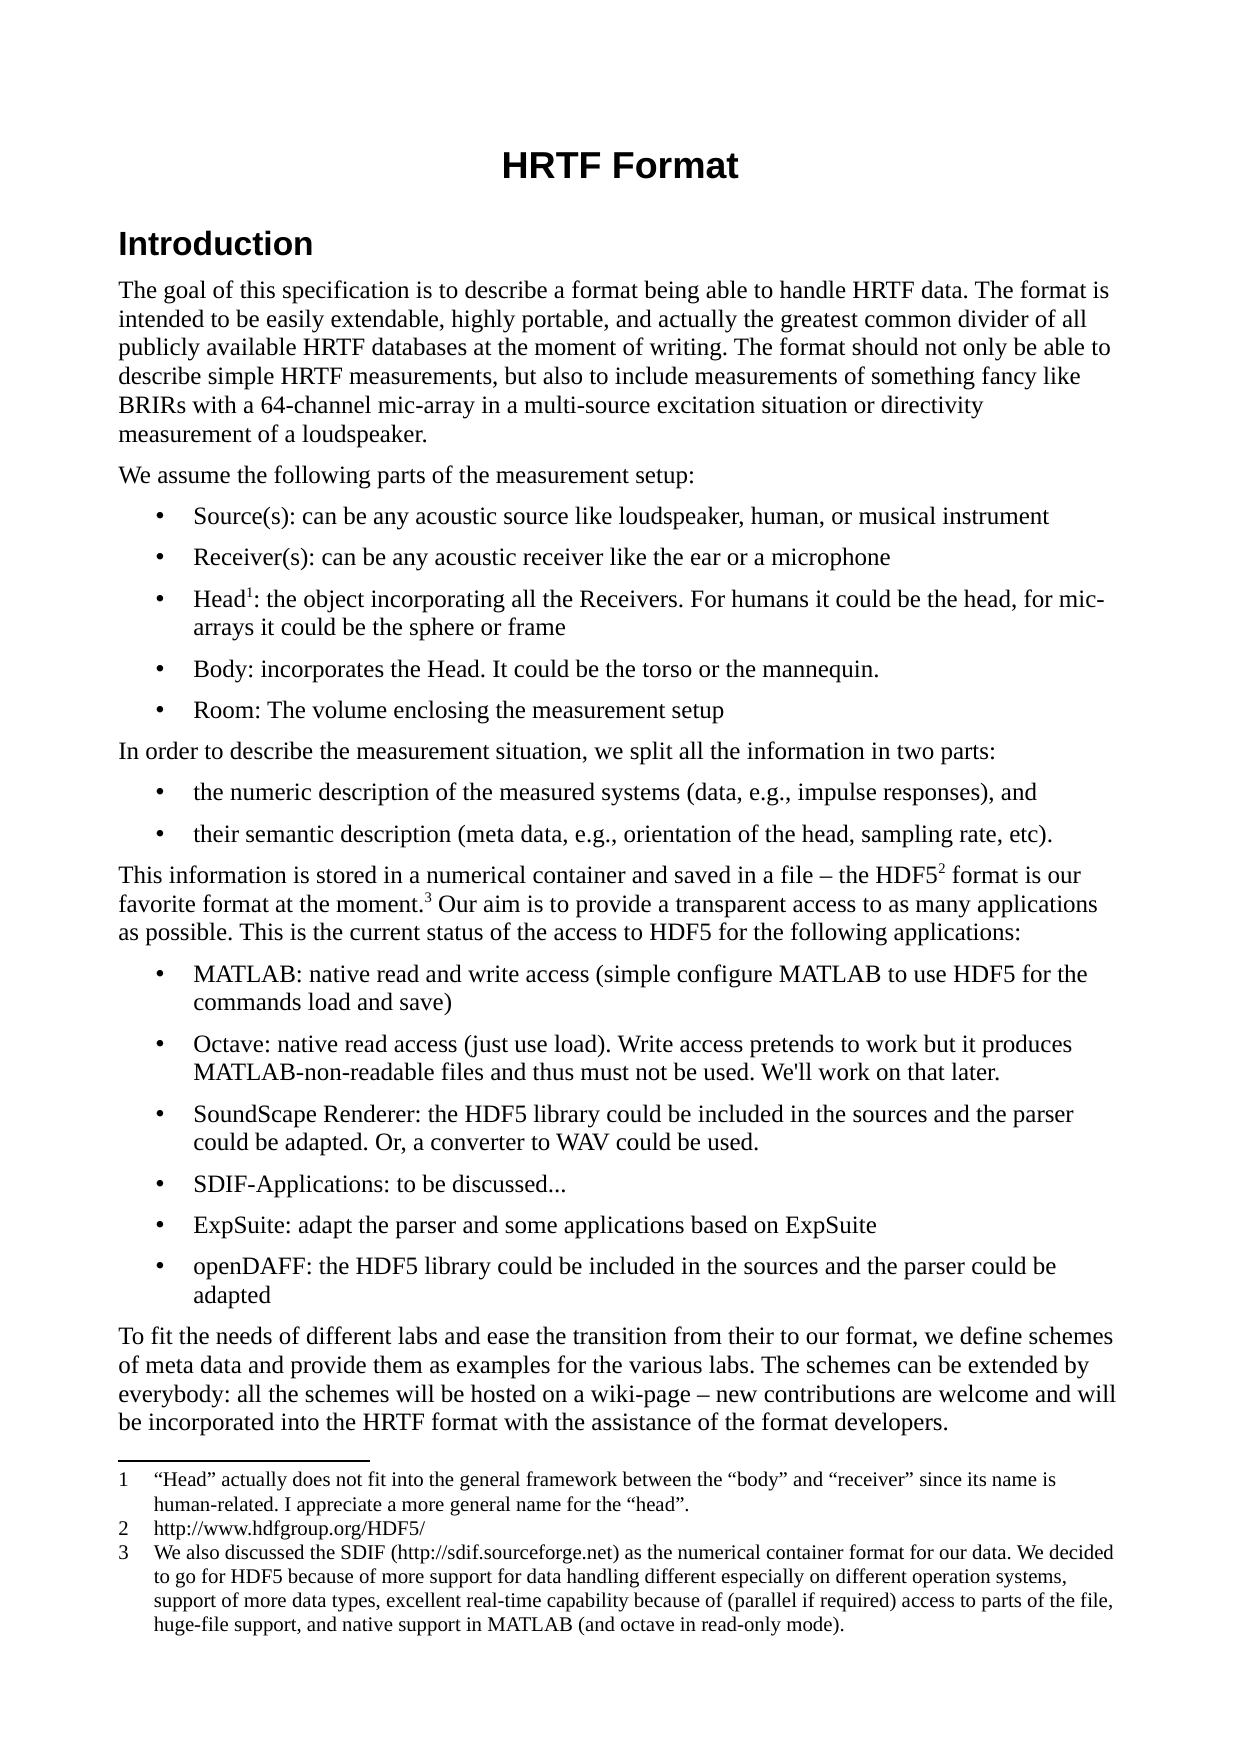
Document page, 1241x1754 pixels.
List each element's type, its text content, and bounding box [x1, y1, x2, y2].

list openDAFF: the HDF5 library could be included in the sources and the parser could be adapted [156, 1251, 1122, 1309]
list “Head” actually does not fit into the general framework between the “body” and “receiver” since its name is human-related. I appreciate a more general name for the “head”. [118, 1467, 1122, 1516]
text This information is stored in a numerical container and saved in a file – the HDF5 format is our favorite format at the moment. Our aim is to provide a transparent access to as many applications as possible. This is the current status of the access to HDF5 for the following applications: [118, 860, 1122, 946]
list Receiver(s): can be any acoustic receiver like the ear or a microphone [156, 542, 1122, 571]
text We assume the following parts of the measurement setup: [118, 460, 1122, 489]
list Room: The volume enclosing the measurement setup [156, 695, 1122, 724]
text http://www.hdfgroup.org/HDF5/ [118, 1516, 1122, 1539]
text In order to describe the measurement situation, we split all the information in two parts: [118, 736, 1122, 765]
list Head: the object incorporating all the Receivers. For humans it could be the head, for mic-arrays it could be the sphere or frame [156, 584, 1122, 641]
list Source(s): can be any acoustic source like loudspeaker, human, or musical instrument [156, 501, 1122, 530]
list the numeric description of the measured systems (data, e.g., impulse responses), and [156, 777, 1122, 806]
title HRTF Format [118, 143, 1122, 186]
list SDIF-Applications: to be discussed... [156, 1169, 1122, 1197]
subtitle Introduction [118, 224, 1122, 262]
list Body: incorporates the Head. It could be the torso or the mannequin. [156, 654, 1122, 682]
list Octave: native read access (just use load). Write access pretends to work but it produces MATLAB-non-readable files and thus must not be used. We'll work on that later. [156, 1029, 1122, 1086]
list MATLAB: native read and write access (simple configure MATLAB to use HDF5 for the commands load and save) [156, 959, 1122, 1016]
text To fit the needs of different labs and ease the transition from their to our format, we define schemes of meta data and provide them as examples for the various labs. The schemes can be extended by everybody: all the schemes will be hosted on a wiki-page – new contributions are welcome and will be incorporated into the HRTF format with the assistance of the format developers. [118, 1321, 1122, 1436]
list their semantic description (meta data, e.g., orientation of the head, sampling rate, etc). [156, 819, 1122, 847]
text The goal of this specification is to describe a format being able to handle HRTF data. The format is intended to be easily extendable, highly portable, and actually the greatest common divider of all publicly available HRTF databases at the moment of writing. The format should not only be able to describe simple HRTF measurements, but also to include measurements of something fancy like BRIRs with a 64-channel mic-array in a multi-source excitation situation or directivity measurement of a loudspeaker. [118, 275, 1122, 447]
list SoundScape Renderer: the HDF5 library could be included in the sources and the parser could be adapted. Or, a converter to WAV could be used. [156, 1099, 1122, 1156]
list ExpSuite: adapt the parser and some applications based on ExpSuite [156, 1210, 1122, 1239]
text We also discussed the SDIF (http://sdif.sourceforge.net) as the numerical container format for our data. We decided to go for HDF5 because of more support for data handling different especially on different operation systems, support of more data types, excellent real-time capability because of (parallel if required) access to parts of the file, huge-file support, and native support in MATLAB (and octave in read-only mode). [118, 1539, 1122, 1636]
